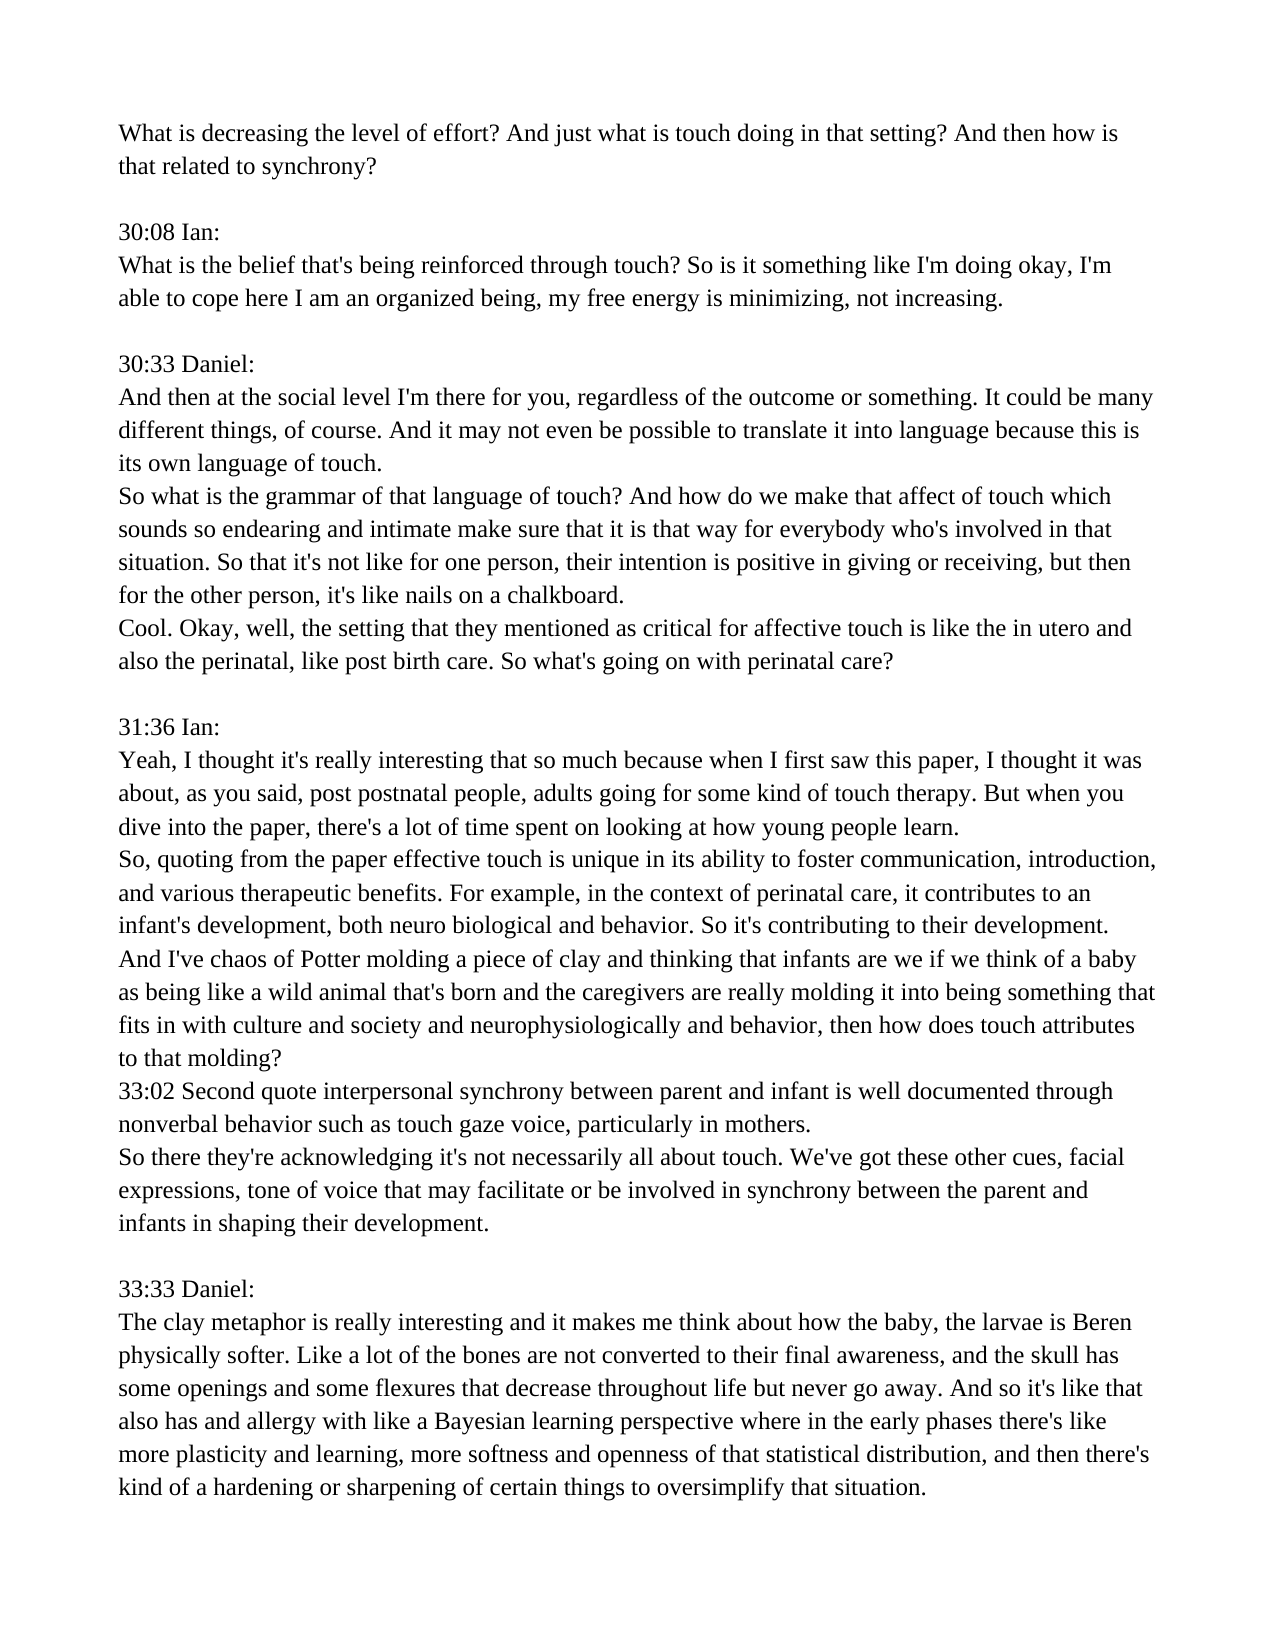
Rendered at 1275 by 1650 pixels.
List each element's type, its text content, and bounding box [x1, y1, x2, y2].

text Cool. Okay, well, the setting that they mentioned as critical for affective touch is like the in utero and also the perinatal, like post birth care. So what's going on with perinatal care? [118, 613, 1157, 675]
text 30:33 Daniel: [118, 349, 1157, 378]
text 33:33 Daniel: [118, 1274, 1157, 1303]
text So there they're acknowledging it's not necessarily all about touch. We've got these other cues, facial expressions, tone of voice that may facilitate or be involved in synchrony between the parent and infants in shaping their development. [118, 1142, 1157, 1237]
text And then at the social level I'm there for you, regardless of the outcome or something. It could be many different things, of course. And it may not even be possible to translate it into language because this is its own language of touch. [118, 382, 1157, 477]
text 33:02 Second quote interpersonal synchrony between parent and infant is well documented through nonverbal behavior such as touch gaze voice, particularly in mothers. [118, 1076, 1157, 1137]
text What is decreasing the level of effort? And just what is touch doing in that setting? And then how is that related to synchrony? [118, 118, 1157, 180]
text The clay metaphor is really interesting and it makes me think about how the baby, the larvae is Beren physically softer. Like a lot of the bones are not converted to their final awareness, and the skull has some openings and some flexures that decrease throughout life but never go away. And so it's like that also has and allergy with like a Bayesian learning perspective where in the early phases there's like more plasticity and learning, more softness and openness of that statistical distribution, and then there's kind of a hardening or sharpening of certain things to oversimplify that situation. [118, 1307, 1157, 1501]
text 30:08 Ian: [118, 217, 1157, 246]
text What is the belief that's being reinforced through touch? So is it something like I'm doing okay, I'm able to cope here I am an organized being, my free energy is minimizing, not increasing. [118, 250, 1157, 312]
text 31:36 Ian: [118, 712, 1157, 741]
text So what is the grammar of that language of touch? And how do we make that affect of touch which sounds so endearing and intimate make sure that it is that way for everybody who's involved in that situation. So that it's not like for one person, their intention is positive in giving or receiving, but then for the other person, it's like nails on a chalkboard. [118, 481, 1157, 609]
text So, quoting from the paper effective touch is unique in its ability to foster communication, introduction, and various therapeutic benefits. For example, in the context of perinatal care, it contributes to an infant's development, both neuro biological and behavior. So it's contributing to their development. And I've chaos of Potter molding a piece of clay and thinking that infants are we if we think of a baby as being like a wild animal that's born and the caregivers are really molding it into being something that fits in with culture and society and neurophysiologically and behavior, then how does touch attributes to that molding? [118, 844, 1157, 1071]
text Yeah, I thought it's really interesting that so much because when I first saw this paper, I thought it was about, as you said, post postnatal people, adults going for some kind of touch therapy. But when you dive into the paper, there's a lot of time spent on looking at how young people learn. [118, 746, 1157, 840]
